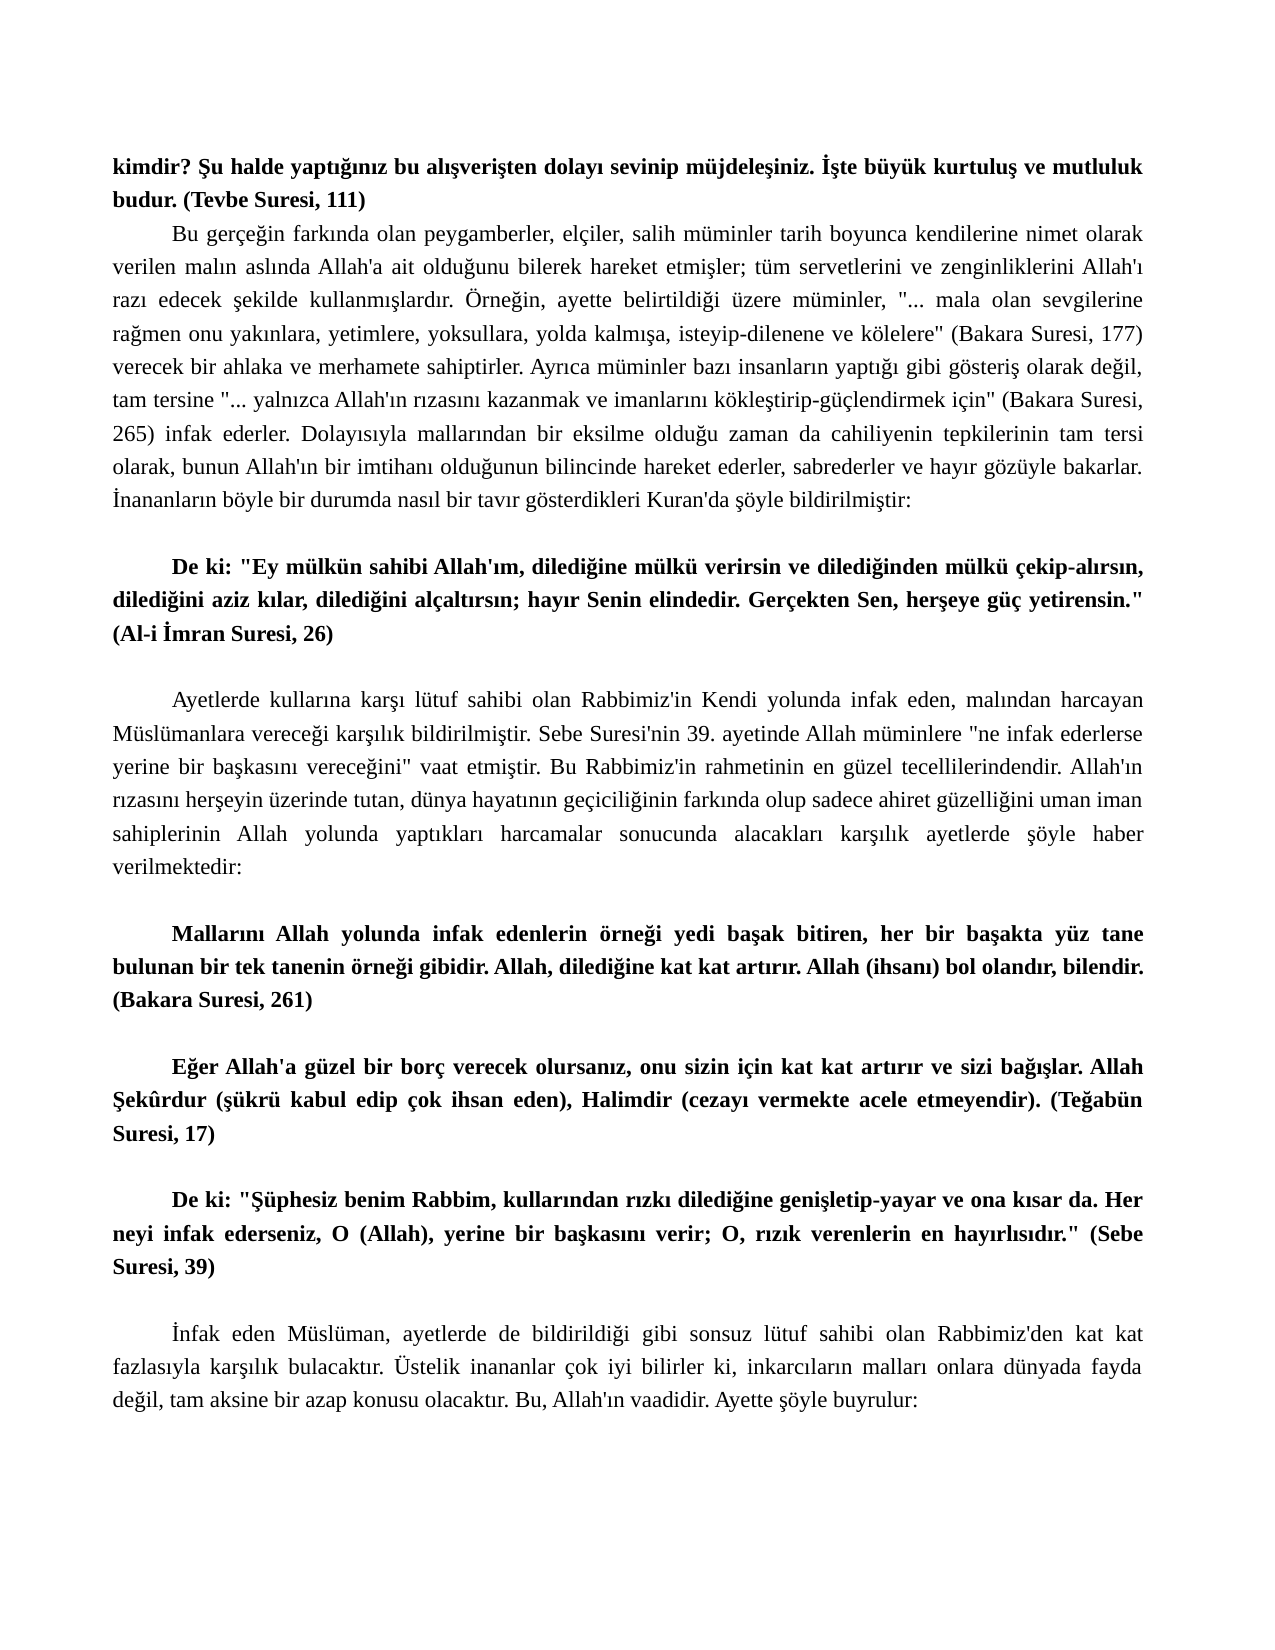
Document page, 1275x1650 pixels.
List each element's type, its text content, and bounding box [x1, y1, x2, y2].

text Eğer Allah'a güzel bir borç verecek olursanız, onu sizin için kat kat artırır ve sizi bağışlar. Allah Şekûrdur (şükrü kabul edip çok ihsan eden), Halimdir (cezayı vermekte acele etmeyendir). (Teğabün Suresi, 17) [112, 1048, 1145, 1148]
text De ki: "Ey mülkün sahibi Allah'ım, dilediğine mülkü verirsin ve dilediğinden mülkü çekip-alırsın, dilediğini aziz kılar, dilediğini alçaltırsın; hayır Senin elindedir. Gerçekten Sen, herşeye güç yetirensin." (Al-i İmran Suresi, 26) [112, 548, 1145, 648]
text De ki: "Şüphesiz benim Rabbim, kullarından rızkı dilediğine genişletip-yayar ve ona kısar da. Her neyi infak ederseniz, O (Allah), yerine bir başkasını verir; O, rızık verenlerin en hayırlısıdır." (Sebe Suresi, 39) [112, 1181, 1145, 1281]
text Ayetlerde kullarına karşı lütuf sahibi olan Rabbimiz'in Kendi yolunda infak eden, malından harcayan Müslümanlara vereceği karşılık bildirilmiştir. Sebe Suresi'nin 39. ayetinde Allah müminlere "ne infak ederlerse yerine bir başkasını vereceğini" vaat etmiştir. Bu Rabbimiz'in rahmetinin en güzel tecellilerindendir. Allah'ın rızasını herşeyin üzerinde tutan, dünya hayatının geçiciliğinin farkında olup sadece ahiret güzelliğini uman iman sahiplerinin Allah yolunda yaptıkları harcamalar sonucunda alacakları karşılık ayetlerde şöyle haber verilmektedir: [112, 681, 1145, 881]
text Bu gerçeğin farkında olan peygamberler, elçiler, salih müminler tarih boyunca kendilerine nimet olarak verilen malın aslında Allah'a ait olduğunu bilerek hareket etmişler; tüm servetlerini ve zenginliklerini Allah'ı razı edecek şekilde kullanmışlardır. Örneğin, ayette belirtildiği üzere müminler, "... mala olan sevgilerine rağmen onu yakınlara, yetimlere, yoksullara, yolda kalmışa, isteyip-dilenene ve kölelere" (Bakara Suresi, 177) verecek bir ahlaka ve merhamete sahiptirler. Ayrıca müminler bazı insanların yaptığı gibi gösteriş olarak değil, tam tersine "... yalnızca Allah'ın rızasını kazanmak ve imanlarını kökleştirip-güçlendirmek için" (Bakara Suresi, 265) infak ederler. Dolayısıyla mallarından bir eksilme olduğu zaman da cahiliyenin tepkilerinin tam tersi olarak, bunun Allah'ın bir imtihanı olduğunun bilincinde hareket ederler, sabrederler ve hayır gözüyle bakarlar. İnananların böyle bir durumda nasıl bir tavır gösterdikleri Kuran'da şöyle bildirilmiştir: [112, 214, 1145, 514]
text Mallarını Allah yolunda infak edenlerin örneği yedi başak bitiren, her bir başakta yüz tane bulunan bir tek tanenin örneği gibidir. Allah, dilediğine kat kat artırır. Allah (ihsanı) bol olandır, bilendir. (Bakara Suresi, 261) [112, 914, 1145, 1014]
text İnfak eden Müslüman, ayetlerde de bildirildiği gibi sonsuz lütuf sahibi olan Rabbimiz'den kat kat fazlasıyla karşılık bulacaktır. Üstelik inananlar çok iyi bilirler ki, inkarcıların malları onlara dünyada fayda değil, tam aksine bir azap konusu olacaktır. Bu, Allah'ın vaadidir. Ayette şöyle buyrulur: [112, 1314, 1145, 1414]
text kimdir? Şu halde yaptığınız bu alışverişten dolayı sevinip müjdeleşiniz. İşte büyük kurtuluş ve mutluluk budur. (Tevbe Suresi, 111) [112, 148, 1145, 214]
